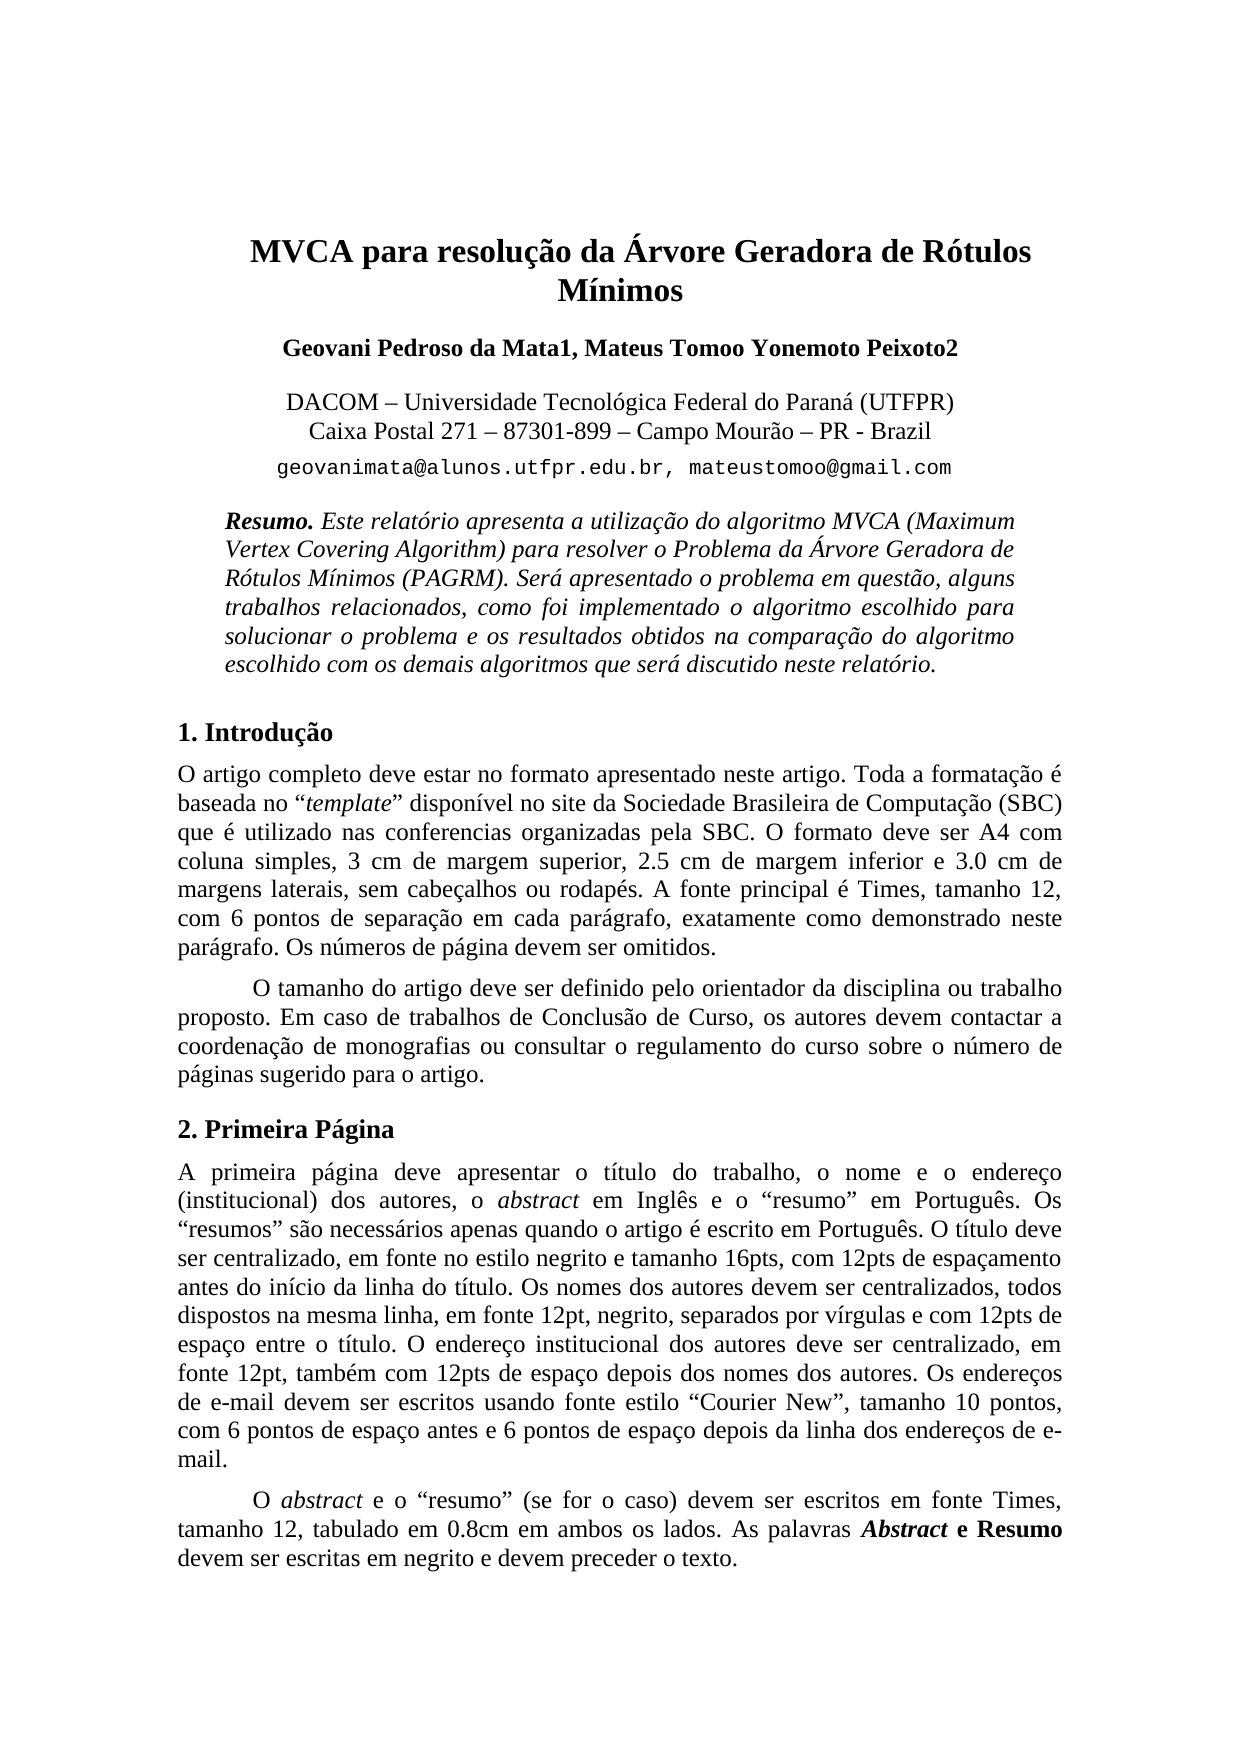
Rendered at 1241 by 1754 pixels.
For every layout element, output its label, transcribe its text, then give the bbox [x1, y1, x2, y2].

subtitle 2. Primeira Página [177, 1113, 1063, 1144]
text O artigo completo deve estar no formato apresentado neste artigo. Toda a formatação é baseada no “template” disponível no site da Sociedade Brasileira de Computação (SBC) que é utilizado nas conferencias organizadas pela SBC. O formato deve ser A4 com coluna simples, 3 cm de margem superior, 2.5 cm de margem inferior e 3.0 cm de margens laterais, sem cabeçalhos ou rodapés. A fonte principal é Times, tamanho 12, com 6 pontos de separação em cada parágrafo, exatamente como demonstrado neste parágrafo. Os números de página devem ser omitidos. [177, 759, 1063, 961]
subtitle MVCA para resolução da Árvore Geradora de Rótulos Mínimos [177, 232, 1063, 308]
text A primeira página deve apresentar o título do trabalho, o nome e o endereço (institucional) dos autores, o abstract em Inglês e o “resumo” em Português. Os “resumos” são necessários apenas quando o artigo é escrito em Português. O título deve ser centralizado, em fonte no estilo negrito e tamanho 16pts, com 12pts de espaçamento antes do início da linha do título. Os nomes dos autores devem ser centralizados, todos dispostos na mesma linha, em fonte 12pt, negrito, separados por vírgulas e com 12pts de espaço entre o título. O endereço institucional dos autores deve ser centralizado, em fonte 12pt, também com 12pts de espaço depois dos nomes dos autores. Os endereços de e-mail devem ser escritos usando fonte estilo “Courier New”, tamanho 10 pontos, com 6 pontos de espaço antes e 6 pontos de espaço depois da linha dos endereços de e-mail. [177, 1157, 1063, 1473]
text O tamanho do artigo deve ser definido pelo orientador da disciplina ou trabalho proposto. Em caso de trabalhos de Conclusão de Curso, os autores devem contactar a coordenação de monografias ou consultar o regulamento do curso sobre o número de páginas sugerido para o artigo. [177, 973, 1063, 1088]
subtitle 1. Introdução [177, 716, 1063, 747]
text DACOM – Universidade Tecnológica Federal do Paraná (UTFPR) Caixa Postal 271 – 87301-899 – Campo Mourão – PR - Brazil [177, 387, 1063, 445]
text O abstract e o “resumo” (se for o caso) devem ser escritos em fonte Times, tamanho 12, tabulado em 0.8cm em ambos os lados. As palavras Abstract e Resumo devem ser escritas em negrito e devem preceder o texto. [177, 1486, 1063, 1572]
text Geovani Pedroso da Mata1, Mateus Tomoo Yonemoto Peixoto2 [177, 333, 1063, 362]
text geovanimata@alunos.utfpr.edu.br, mateustomoo@gmail.com [177, 457, 1063, 481]
text Resumo. Este relatório apresenta a utilização do algoritmo MVCA (Maximum Vertex Covering Algorithm) para resolver o Problema da Árvore Geradora de Rótulos Mínimos (PAGRM). Será apresentado o problema em questão, alguns trabalhos relacionados, como foi implementado o algoritmo escolhido para solucionar o problema e os resultados obtidos na comparação do algoritmo escolhido com os demais algoritmos que será discutido neste relatório. [224, 506, 1016, 678]
